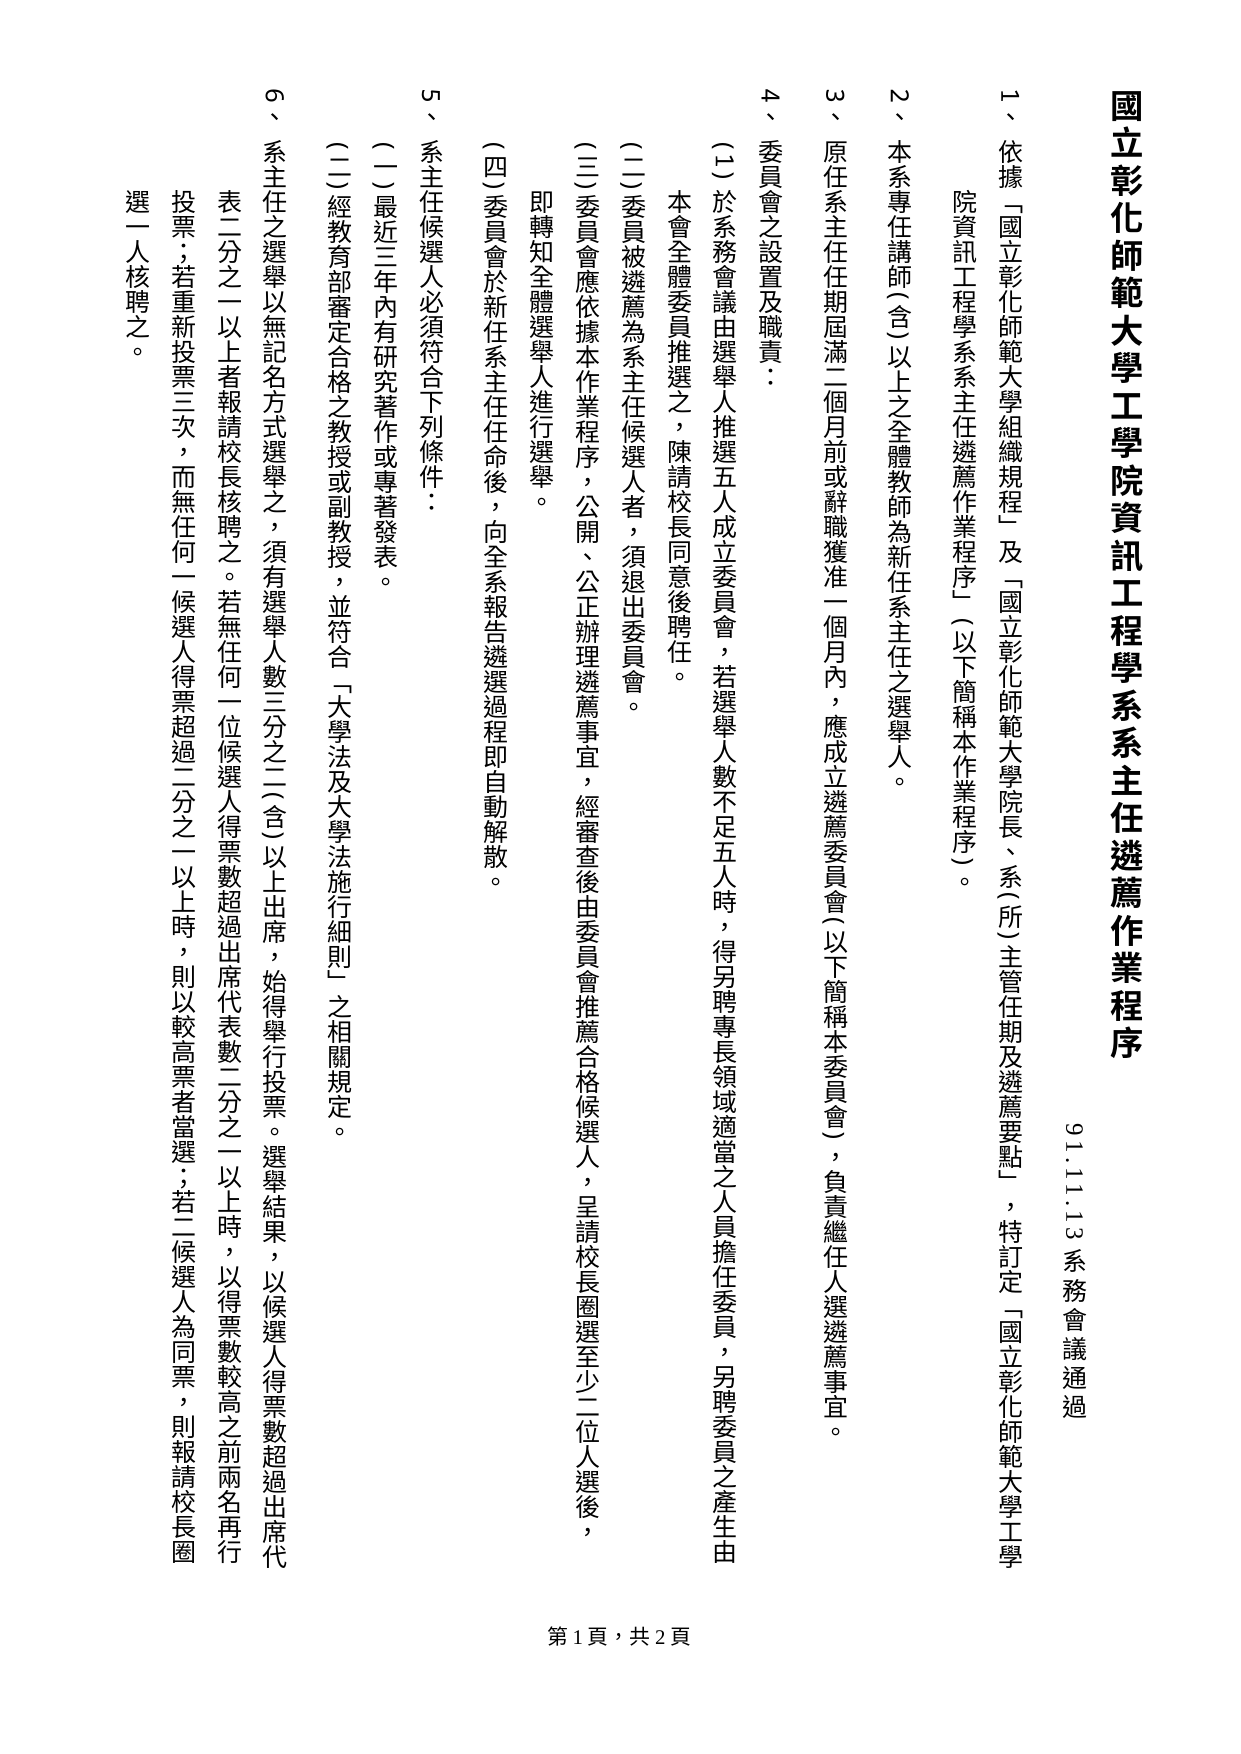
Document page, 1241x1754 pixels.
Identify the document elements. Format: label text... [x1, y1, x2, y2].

list 本系專任講師(含)以上之全體教師為新任系主任之選舉人。 [882, 89, 928, 1572]
text (一)最近三年內有研究著作或專著發表。 [368, 139, 413, 1572]
list 委員會之設置及職責： [753, 89, 799, 1572]
list 於系務會議由選舉人推選五人成立委員會，若選舉人數不足五人時，得另聘專長領域適當之人員擔任委員，另聘委員之產生由本會全體委員推選之，陳請校長同意後聘任。 [661, 139, 753, 1572]
text (四)委員會於新任系主任任命後，向全系報告遴選過程即自動解散。 [478, 89, 524, 1572]
list 原任系主任任期屆滿二個月前或辭職獲准一個月內，應成立遴薦委員會(以下簡稱本委員會)，負責繼任人選遴薦事宜。 [818, 89, 863, 1572]
list 系主任之選舉以無記名方式選舉之，須有選舉人數三分之二(含)以上出席，始得舉行投票。選舉結果，以候選人得票數超過出席代表二分之一以上者報請校長核聘之。若無任何一位候選人得票數超過出席代表數二分之一以上時，以得票數較高之前兩名再行投票；若重新投票三次，而無任何一候選人得票超過二分之一以上時，則以較高票者當選；若二候選人為同票，則報請校長圈選一人核聘之。 [120, 89, 303, 1572]
text 即轉知全體選舉人進行選舉。 [524, 89, 570, 1572]
text (二)經教育部審定合格之教授或副教授，並符合「大學法及大學法施行細則」之相關規定。 [322, 139, 368, 1572]
list 依據「國立彰化師範大學組織規程」及「國立彰化師範大學院長、系(所)主管任期及遴薦要點」，特訂定「國立彰化師範大學工學院資訊工程學系系主任遴薦作業程序」(以下簡稱本作業程序)。 [947, 89, 1038, 1572]
list 系主任候選人必須符合下列條件： [413, 89, 459, 1572]
text 國立彰化師範大學工學院資訊工程學系系主任遴薦作業程序 [1103, 89, 1151, 1572]
text (三)委員會應依據本作業程序，公開、公正辦理遴薦事宜，經審查後由委員會推薦合格候選人，呈請校長圈選至少二位人選後， [570, 89, 616, 1572]
text 91.11.13系務會議通過 [1057, 89, 1103, 1572]
text (二)委員被遴薦為系主任候選人者，須退出委員會。 [616, 89, 661, 1572]
